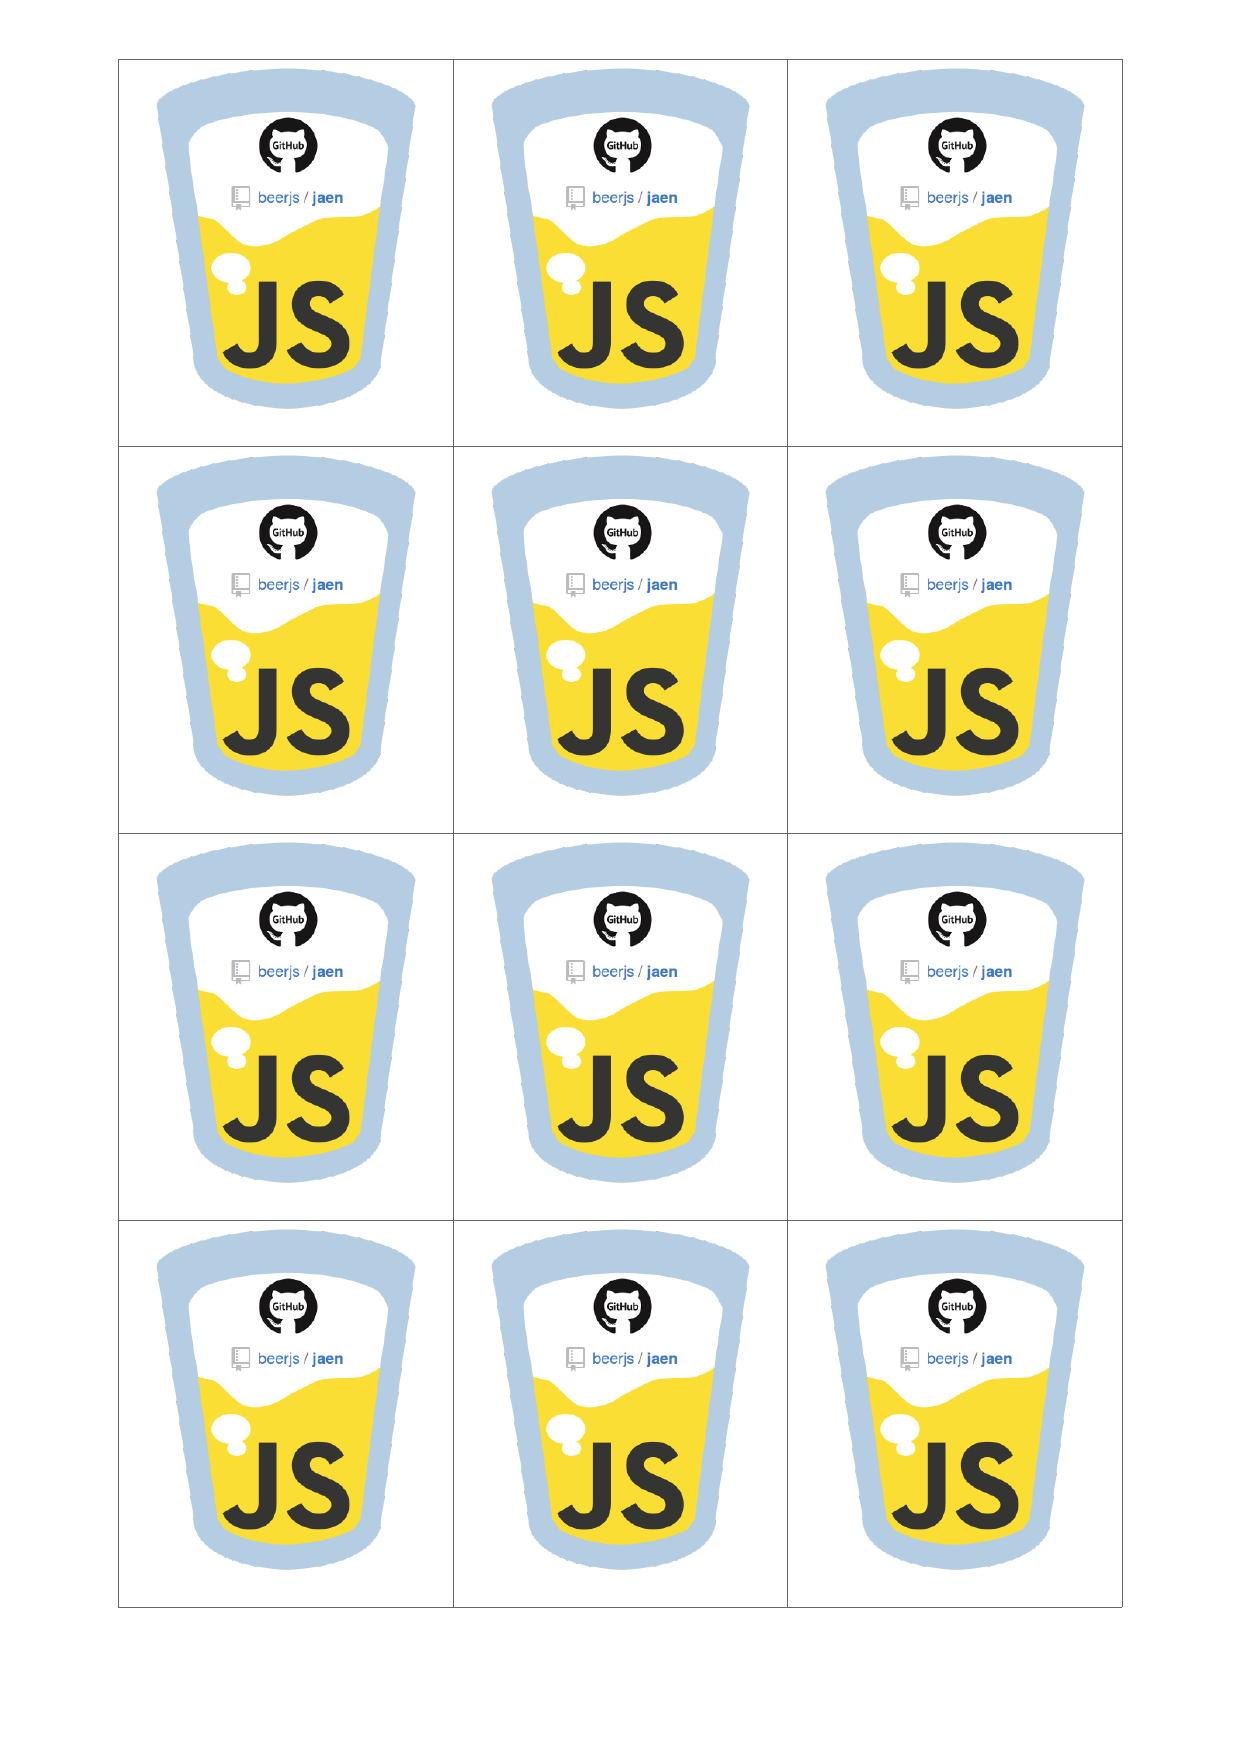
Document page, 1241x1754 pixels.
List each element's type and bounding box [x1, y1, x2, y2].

picture [152, 65, 419, 412]
table_cell [454, 447, 787, 798]
picture [487, 1225, 753, 1573]
picture [821, 451, 1088, 799]
table_cell [454, 1573, 787, 1607]
table_cell [119, 1573, 453, 1607]
table_cell [119, 799, 453, 833]
table_cell [119, 834, 453, 1220]
table_header [788, 60, 1122, 446]
picture [487, 65, 753, 412]
picture [152, 838, 419, 1186]
picture [152, 1225, 419, 1573]
table_cell [788, 447, 1122, 798]
picture [821, 1225, 1088, 1573]
table_cell [119, 447, 453, 798]
table_cell [119, 1221, 453, 1572]
table_cell [788, 799, 1122, 833]
table_cell [454, 834, 787, 1220]
picture [821, 65, 1088, 412]
table_cell [454, 799, 787, 833]
table_cell [788, 1221, 1122, 1572]
table_cell [788, 1573, 1122, 1607]
picture [487, 838, 753, 1186]
table_cell [454, 1221, 787, 1572]
table_cell [788, 834, 1122, 1220]
table_header [454, 60, 787, 446]
picture [152, 451, 419, 799]
picture [821, 838, 1088, 1186]
table_header [119, 60, 453, 446]
picture [487, 451, 753, 799]
